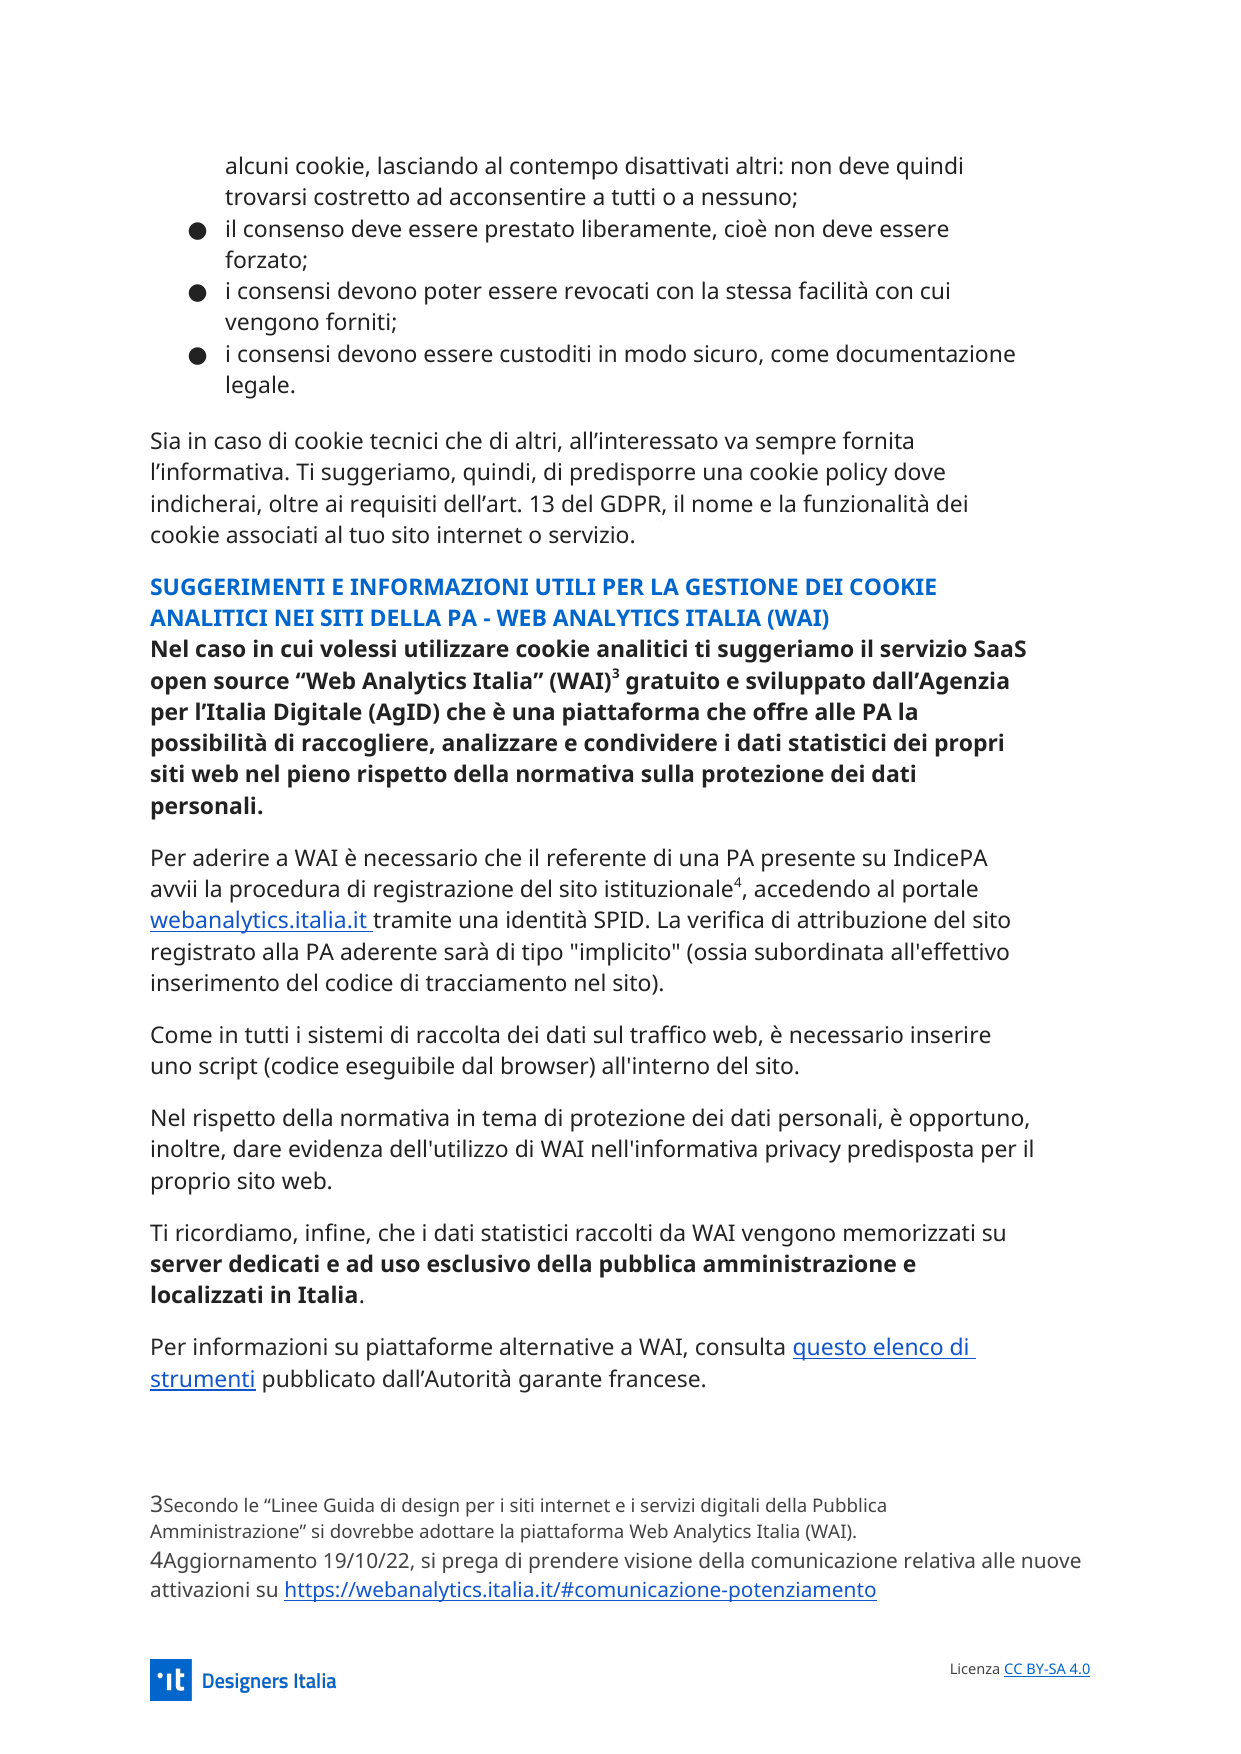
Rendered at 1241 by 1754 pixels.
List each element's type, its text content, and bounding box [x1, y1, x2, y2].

list i consensi devono essere custoditi in modo sicuro, come documentazione legale. [187, 337, 1035, 400]
list il consenso deve essere prestato liberamente, cioè non deve essere forzato; [187, 212, 1035, 275]
text Per informazioni su piattaforme alternative a WAI, consulta questo elenco di strumenti pubblicato dall’Autorità garante francese. [150, 1331, 1035, 1394]
text Aggiornamento 19/10/22, si prega di prendere visione della comunicazione relativa alle nuove attivazioni su https://webanalytics.italia.it/#comunicazione-potenziamento [150, 1544, 1090, 1604]
text Ti ricordiamo, infine, che i dati statistici raccolti da WAI vengono memorizzati su server dedicati e ad uso esclusivo della pubblica amministrazione e localizzati in Italia. [150, 1217, 1035, 1310]
list alcuni cookie, lasciando al contempo disattivati altri: non deve quindi trovarsi costretto ad acconsentire a tutti o a nessuno; [187, 150, 1035, 212]
text Secondo le “Linee Guida di design per i siti internet e i servizi digitali della Pubblica Amministrazione” si dovrebbe adottare la piattaforma Web Analytics Italia (WAI). [150, 1487, 1035, 1544]
text Come in tutti i sistemi di raccolta dei dati sul traffico web, è necessario inserire uno script (codice eseguibile dal browser) all'interno del sito. [150, 1019, 1035, 1081]
text Nel rispetto della normativa in tema di protezione dei dati personali, è opportuno, inoltre, dare evidenza dell'utilizzo di WAI nell'informativa privacy predisposta per il proprio sito web. [150, 1102, 1035, 1196]
text Sia in caso di cookie tecnici che di altri, all’interessato va sempre fornita l’informativa. Ti suggeriamo, quindi, di predisporre una cookie policy dove indicherai, oltre ai requisiti dell’art. 13 del GDPR, il nome e la funzionalità dei cookie associati al tuo sito internet o servizio. [150, 425, 1035, 550]
text Per aderire a WAI è necessario che il referente di una PA presente su IndicePA avvii la procedura di registrazione del sito istituzionale, accedendo al portale webanalytics.italia.it tramite una identità SPID. La verifica di attribuzione del sito registrato alla PA aderente sarà di tipo "implicito" (ossia subordinata all'effettivo inserimento del codice di tracciamento nel sito). [150, 842, 1035, 998]
text Nel caso in cui volessi utilizzare cookie analitici ti suggeriamo il servizio SaaS open source “Web Analytics Italia” (WAI) gratuito e sviluppato dall’Agenzia per l’Italia Digitale (AgID) che è una piattaforma che offre alle PA la possibilità di raccogliere, analizzare e condividere i dati statistici dei propri siti web nel pieno rispetto della normativa sulla protezione dei dati personali. [150, 633, 1035, 821]
picture [150, 1659, 347, 1701]
list i consensi devono poter essere revocati con la stessa facilità con cui vengono forniti; [187, 275, 1035, 337]
subtitle SUGGERIMENTI E INFORMAZIONI UTILI PER LA GESTIONE DEI COOKIE ANALITICI NEI SITI DELLA PA - WEB ANALYTICS ITALIA (WAI) [150, 571, 1035, 633]
